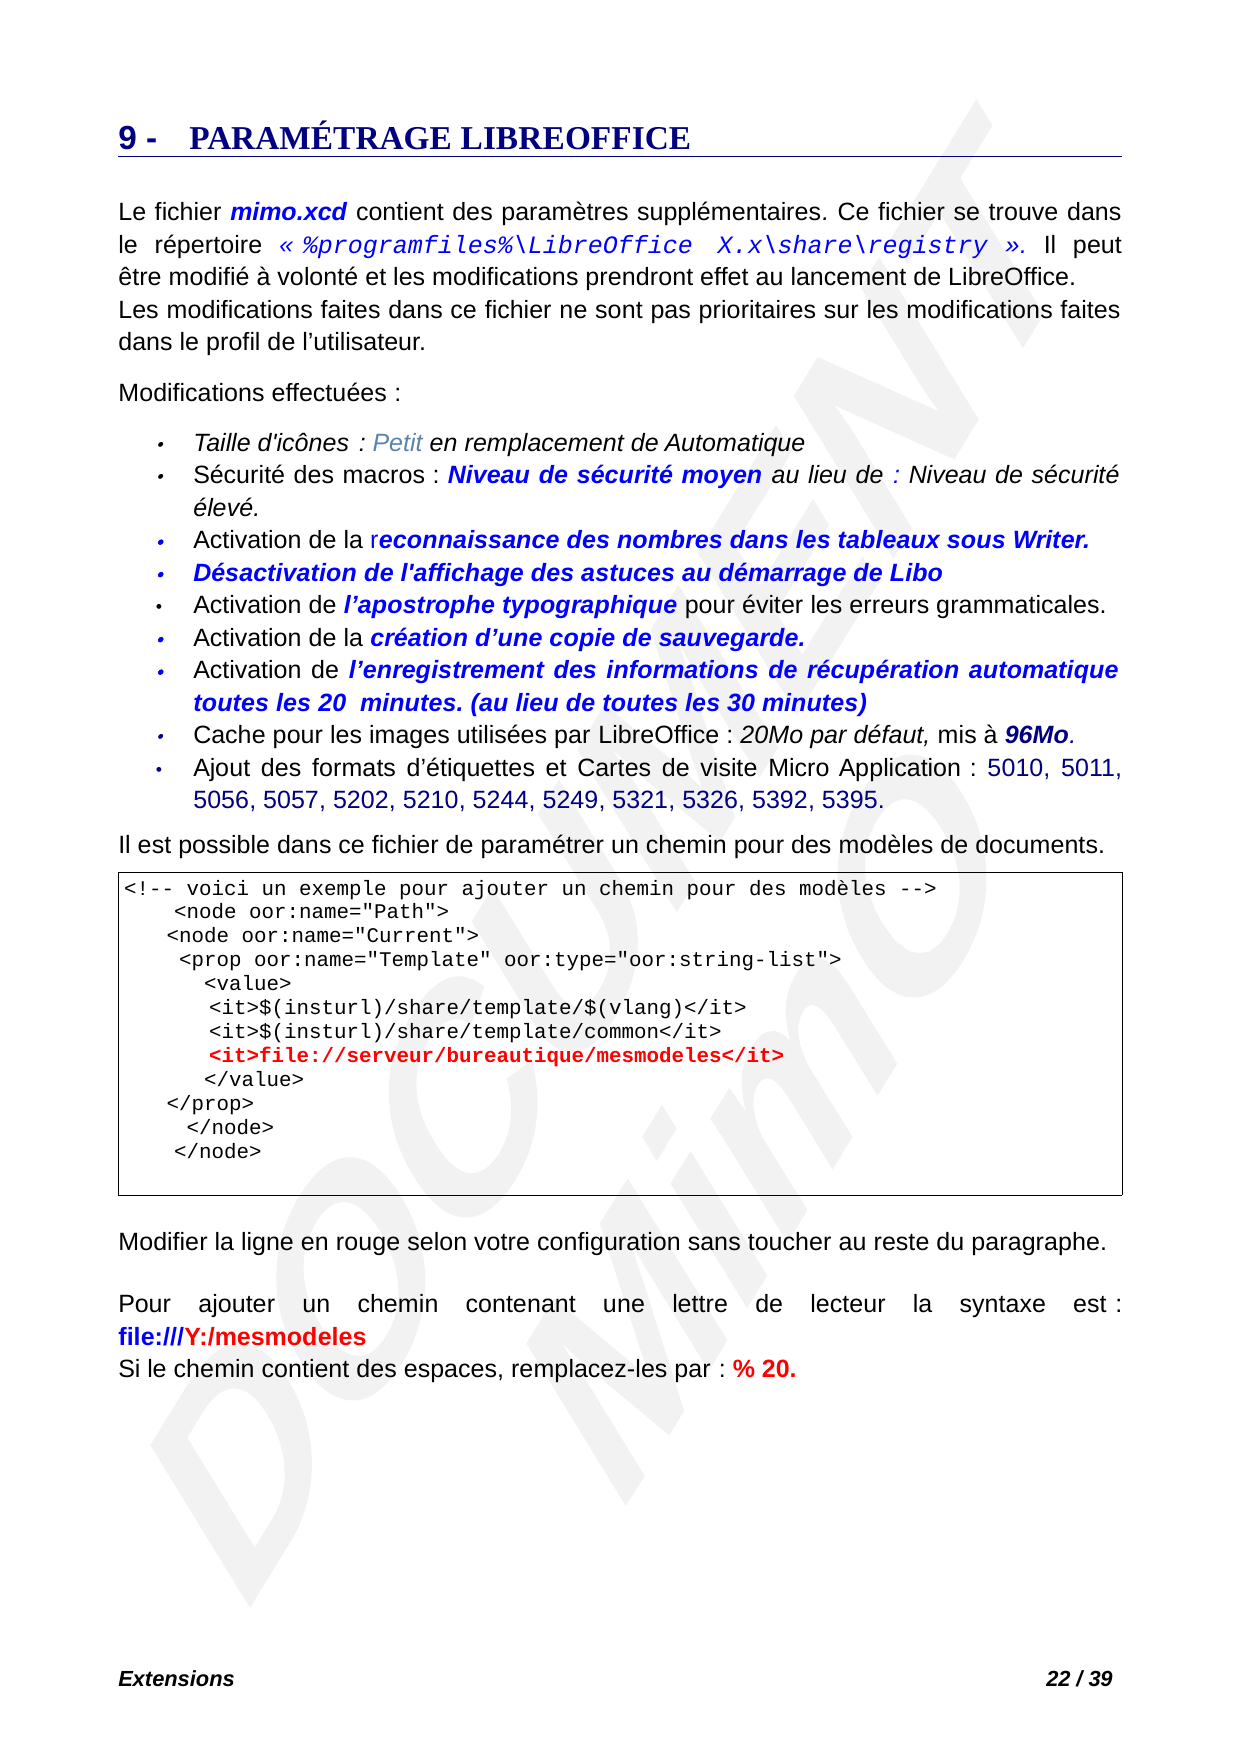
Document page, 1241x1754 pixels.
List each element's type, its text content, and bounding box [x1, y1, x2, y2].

text Le fichier mimo.xcd contient des paramètres supplémentaires. Ce fichier se trouve dans le répertoire « %programfiles%\LibreOffice X.x\share\registry ». Il peut être modifié à volonté et les modifications prendront effet au lancement de LibreOffice. [118, 195, 1122, 292]
list Activation de la reconnaissance des nombres dans les tableaux sous Writer. [156, 523, 1122, 555]
text Pour ajouter un chemin contenant une lettre de lecteur la syntaxe est : file:///Y:/mesmodeles [118, 1287, 1122, 1352]
text Les modifications faites dans ce fichier ne sont pas prioritaires sur les modifications faites dans le profil de l’utilisateur. [118, 292, 1122, 357]
list Cache pour les images utilisées par LibreOffice : 20Mo par défaut, mis à 96Mo. [156, 718, 1122, 750]
text Si le chemin contient des espaces, remplacez-les par : % 20. [118, 1352, 1122, 1384]
table_header <!-- voici un exemple pour ajouter un chemin pour des modèles --> <node oor:name="Path"> <node oor:name="Current"> <prop oor:name="Template" oor:type="oor:string-list"> <value> <it>$(insturl)/share/template/$(vlang)</it> <it>$(insturl)/share/template/common</it> <it>file://serveur/bureautique/mesmodeles</it> </value> </prop> </node> </node> [119, 873, 1122, 1194]
list Activation de l’apostrophe typographique pour éviter les erreurs grammaticales. [156, 588, 1122, 620]
text Modifications effectuées : [118, 375, 1122, 407]
list Désactivation de l'affichage des astuces au démarrage de Libo [156, 555, 1122, 588]
list Taille d'icônes : Petit en remplacement de Automatique [156, 425, 1122, 458]
text Il est possible dans ce fichier de paramétrer un chemin pour des modèles de documents. [118, 827, 1122, 860]
list Activation de la création d’une copie de sauvegarde. [156, 620, 1122, 653]
list Activation de l’enregistrement des informations de récupération automatique toutes les 20 minutes. (au lieu de toutes les 30 minutes) [156, 653, 1122, 718]
text Modifier la ligne en rouge selon votre configuration sans toucher au reste du paragraphe. [118, 1224, 1122, 1257]
subtitle Paramétrage LibreOffice [118, 118, 1122, 156]
list Sécurité des macros : Niveau de sécurité moyen au lieu de : Niveau de sécurité élevé. [156, 458, 1122, 523]
list Ajout des formats d’étiquettes et Cartes de visite Micro Application : 5010, 5011, 5056, 5057, 5202, 5210, 5244, 5249, 5321, 5326, 5392, 5395. [156, 750, 1122, 815]
